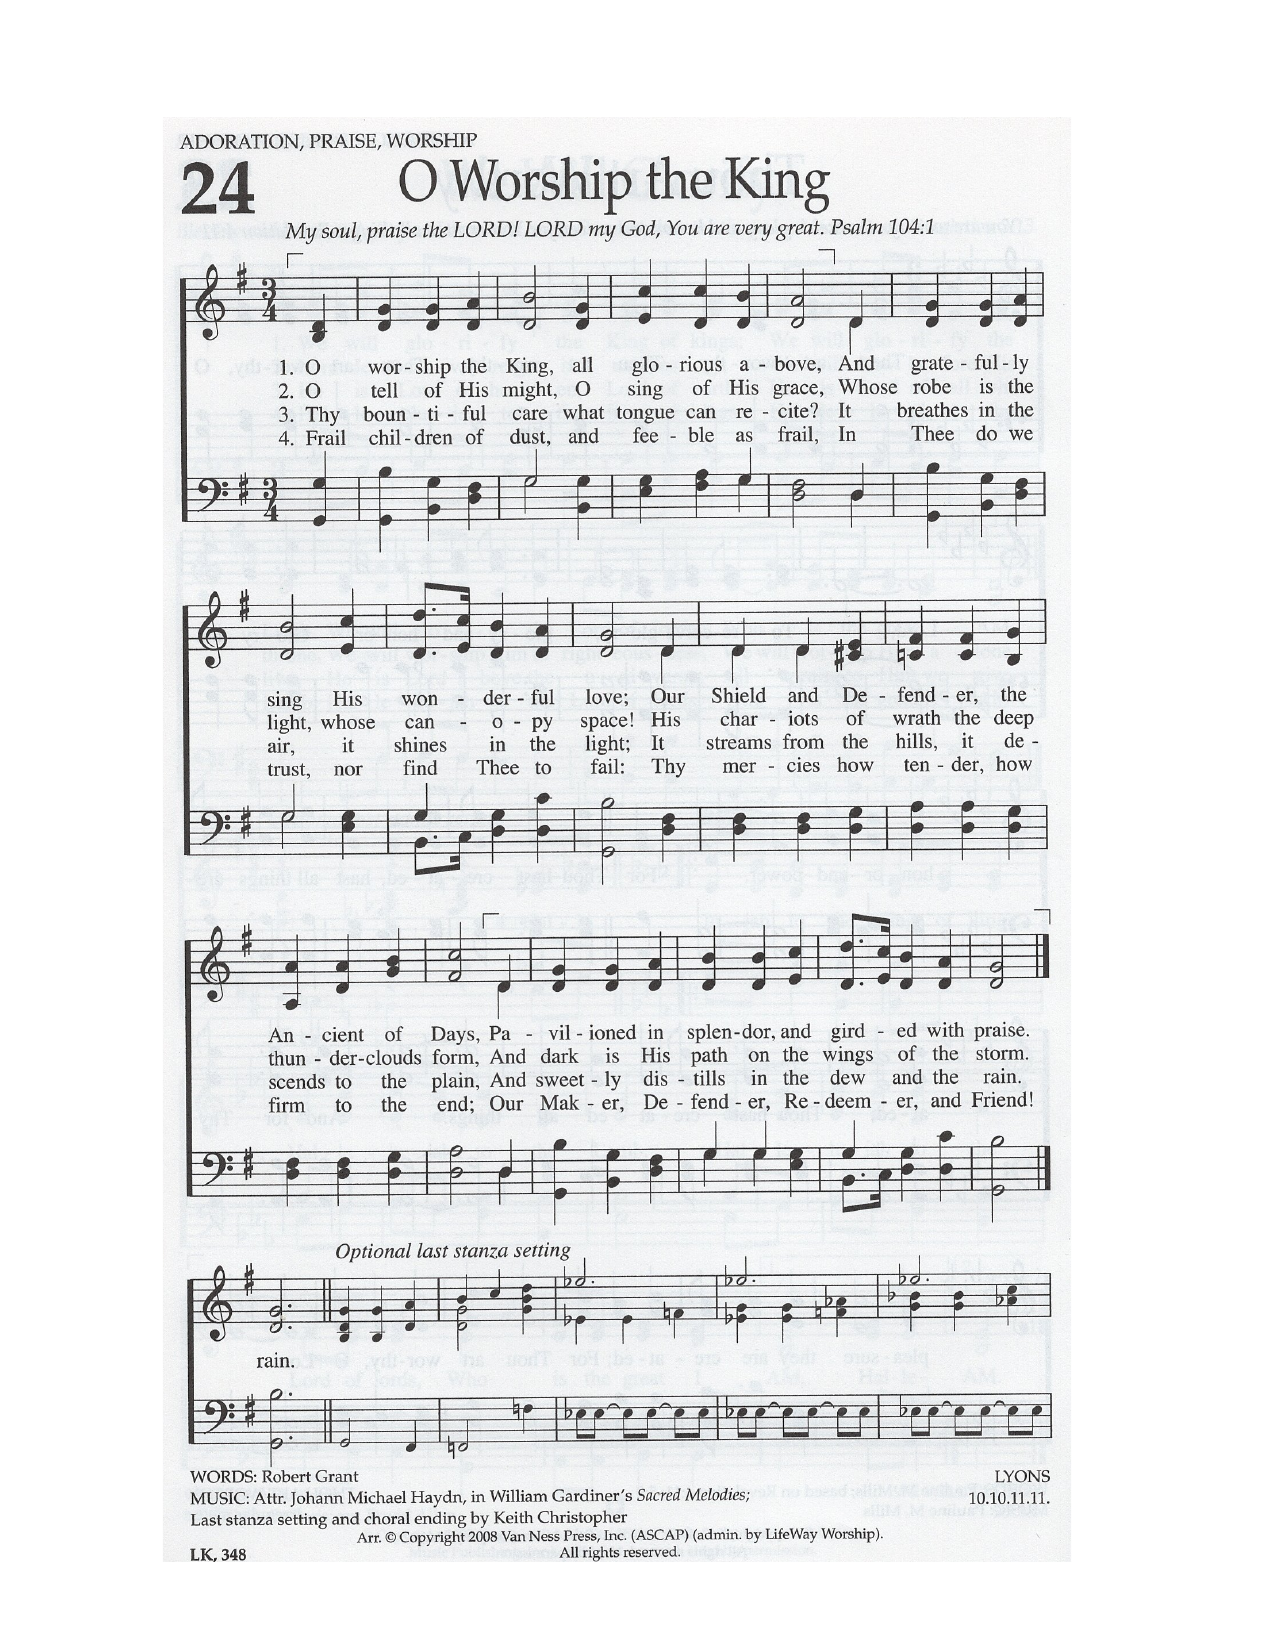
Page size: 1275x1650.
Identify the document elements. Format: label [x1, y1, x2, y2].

picture [858, 943, 1072, 1562]
